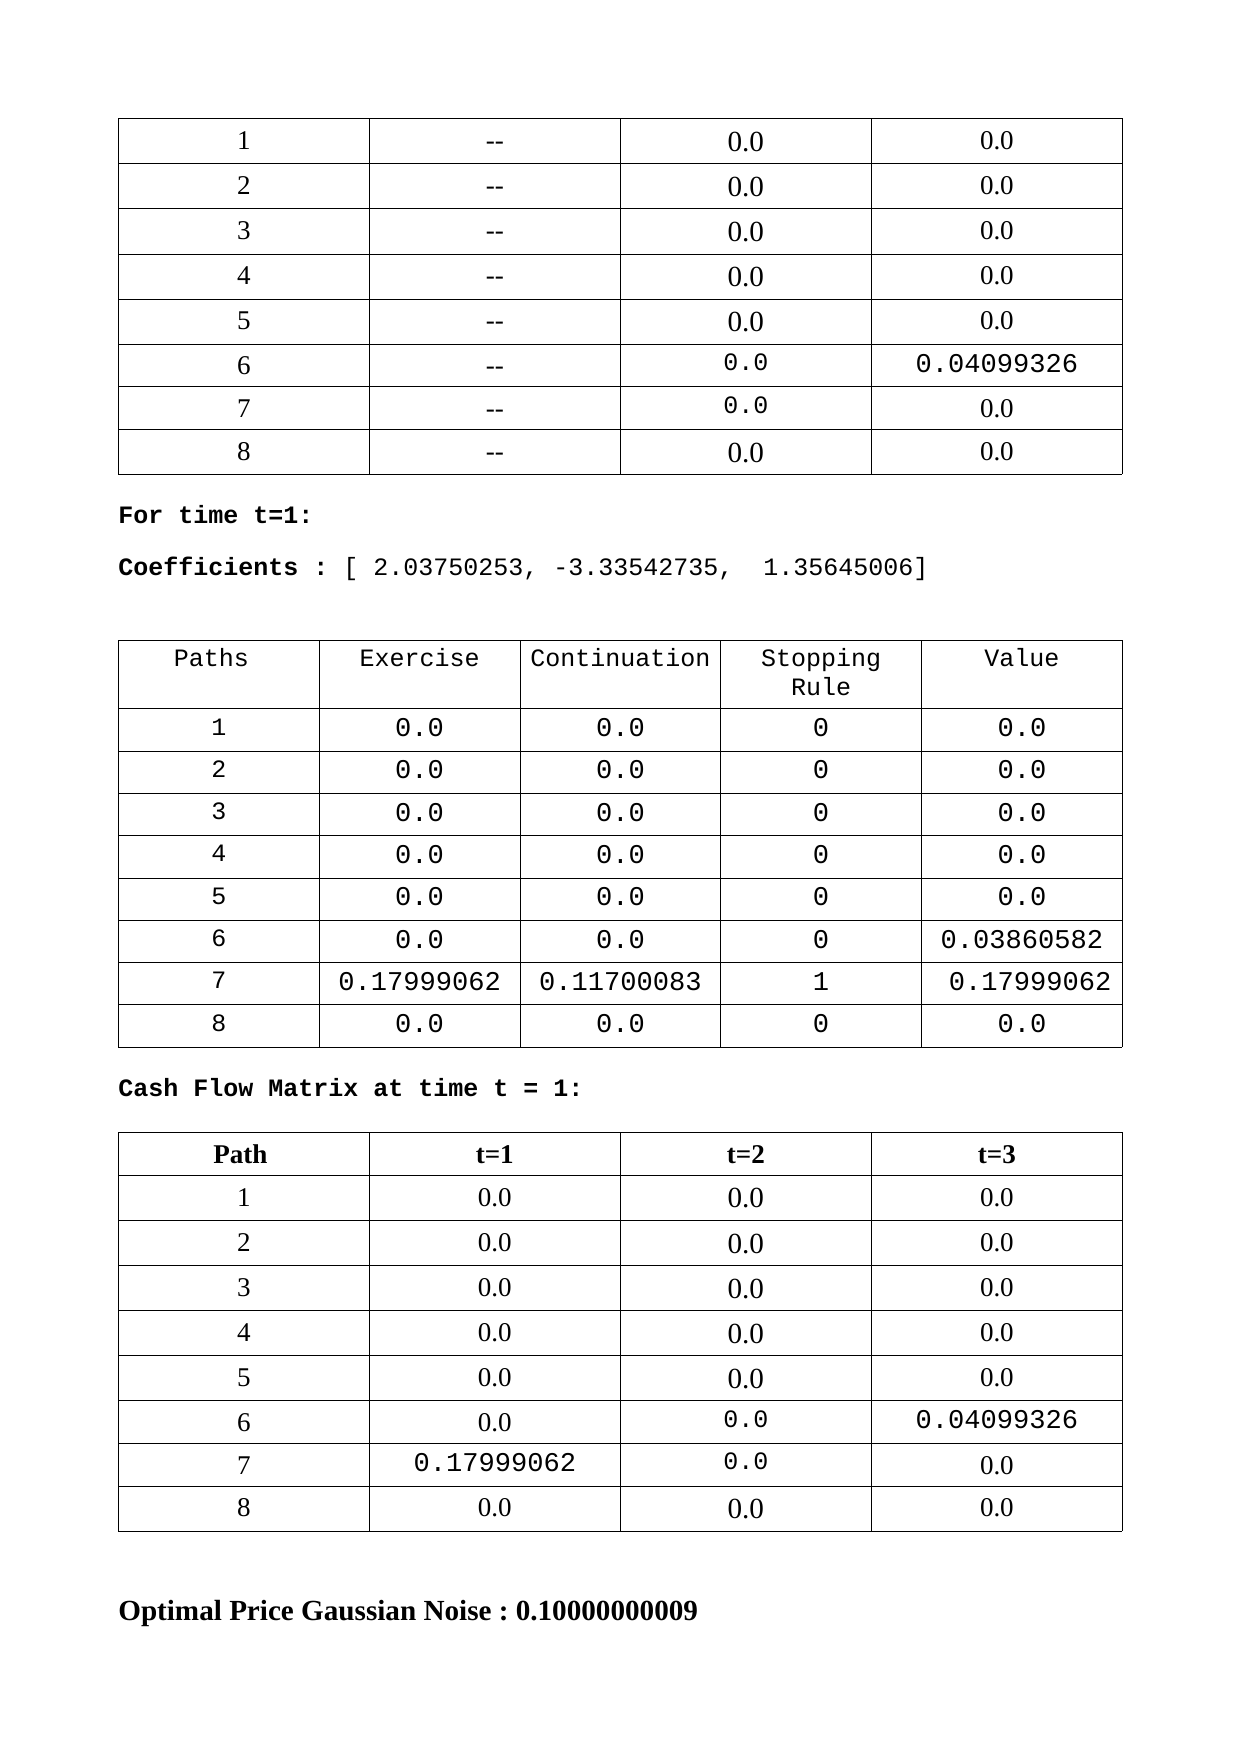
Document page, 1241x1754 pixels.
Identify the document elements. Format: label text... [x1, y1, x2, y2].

table_cell 0.0 [320, 709, 520, 751]
table_header Paths [119, 641, 319, 708]
table_cell 0.0 [370, 1311, 620, 1355]
table_cell 0.0 [320, 879, 520, 920]
table_cell 0 [721, 836, 921, 877]
table_header Stopping Rule [721, 641, 921, 708]
table_cell 0.0 [521, 709, 720, 751]
table_cell 0.0 [922, 752, 1122, 793]
table_cell 8 [119, 1005, 319, 1047]
table_cell 0.0 [320, 794, 520, 835]
table_cell 0.0 [922, 879, 1122, 920]
table_cell -- [370, 255, 620, 298]
table_cell 0.0 [872, 1356, 1122, 1400]
table_cell 0.0 [370, 1401, 620, 1443]
table_cell 3 [119, 209, 369, 253]
table_cell 0.0 [521, 879, 720, 920]
table_cell 0.0 [320, 1005, 520, 1047]
table_cell 0.0 [621, 1266, 871, 1310]
table_cell 0.0 [872, 1311, 1122, 1355]
table_cell 0.0 [872, 164, 1122, 208]
table_cell 0 [721, 752, 921, 793]
table_cell 0.0 [370, 1266, 620, 1310]
table_cell 6 [119, 345, 369, 386]
table_cell 0.17999062 [370, 1444, 620, 1486]
table_cell 0.0 [621, 1401, 871, 1443]
table_cell 4 [119, 255, 369, 298]
table_cell 0 [721, 709, 921, 751]
table_cell 0.0 [922, 836, 1122, 877]
table_cell 0.0 [872, 1487, 1122, 1531]
table_cell 0.0 [872, 1444, 1122, 1486]
table_cell 0.0 [621, 1356, 871, 1400]
table_cell 2 [119, 752, 319, 793]
table_cell 3 [119, 794, 319, 835]
table_cell 0.0 [621, 1444, 871, 1486]
table_cell 6 [119, 921, 319, 962]
table_cell 0.0 [521, 836, 720, 877]
table_cell -- [370, 119, 620, 163]
table_cell 0.11700083 [521, 963, 720, 1004]
table_header Exercise [320, 641, 520, 708]
table_cell -- [370, 300, 620, 344]
table_cell 5 [119, 879, 319, 920]
table_cell 0.0 [621, 430, 871, 474]
table_cell 0.0 [521, 794, 720, 835]
table_header t=2 [621, 1133, 871, 1175]
table_cell 0.0 [370, 1176, 620, 1220]
table_cell 0.0 [320, 836, 520, 877]
table_header t=1 [370, 1133, 620, 1175]
table_cell 0.0 [521, 921, 720, 962]
table_cell 0.04099326 [872, 345, 1122, 386]
table_cell 7 [119, 963, 319, 1004]
table_cell 0.0 [872, 387, 1122, 429]
table_cell 0.0 [621, 387, 871, 429]
table_cell 0.0 [872, 119, 1122, 163]
table_cell 0.0 [621, 164, 871, 208]
table_cell 0.0 [872, 1266, 1122, 1310]
table_cell 1 [721, 963, 921, 1004]
table_cell 0.0 [922, 1005, 1122, 1047]
table_cell 0.0 [621, 1487, 871, 1531]
table_cell 0.0 [320, 921, 520, 962]
table_cell 0.0 [621, 1221, 871, 1265]
table_cell 4 [119, 1311, 369, 1355]
table_cell 0.0 [872, 430, 1122, 474]
table_cell 0.0 [521, 1005, 720, 1047]
table_cell 0.0 [872, 1176, 1122, 1220]
table_cell -- [370, 430, 620, 474]
table_cell 0.0 [872, 300, 1122, 344]
table_cell 3 [119, 1266, 369, 1310]
text For time t=1: [118, 503, 1122, 531]
table_cell 1 [119, 709, 319, 751]
table_cell 8 [119, 1487, 369, 1531]
table_cell 2 [119, 1221, 369, 1265]
table_cell 4 [119, 836, 319, 877]
table_cell 7 [119, 1444, 369, 1486]
table_cell 5 [119, 300, 369, 344]
table_cell 0.0 [621, 209, 871, 253]
text Cash Flow Matrix at time t = 1: [118, 1075, 1122, 1104]
table_cell 0.17999062 [922, 963, 1122, 1004]
table_cell 0.04099326 [872, 1401, 1122, 1443]
table_cell 0 [721, 879, 921, 920]
table_cell 0.0 [872, 1221, 1122, 1265]
text Optimal Price Gaussian Noise : 0.10000000009 [118, 1593, 1122, 1627]
table_cell 7 [119, 387, 369, 429]
table_cell 0 [721, 794, 921, 835]
table_cell 0.0 [922, 794, 1122, 835]
table_cell 2 [119, 164, 369, 208]
table_cell -- [370, 387, 620, 429]
table_cell 1 [119, 119, 369, 163]
table_cell 0 [721, 1005, 921, 1047]
table_cell 0.0 [922, 709, 1122, 751]
table_cell 0.0 [370, 1221, 620, 1265]
text Coefficients : [ 2.03750253, -3.33542735, 1.35645006] [118, 555, 1122, 583]
table_cell 0.0 [320, 752, 520, 793]
table_cell 0.0 [370, 1487, 620, 1531]
table_cell 1 [119, 1176, 369, 1220]
table_cell 8 [119, 430, 369, 474]
table_cell 6 [119, 1401, 369, 1443]
table_cell 0.0 [621, 1311, 871, 1355]
table_cell 0 [721, 921, 921, 962]
table_cell 0.17999062 [320, 963, 520, 1004]
table_cell 0.0 [621, 300, 871, 344]
table_cell 0.0 [621, 119, 871, 163]
table_header Path [119, 1133, 369, 1175]
table_cell -- [370, 345, 620, 386]
table_header Value [922, 641, 1122, 708]
table_cell 0.0 [872, 209, 1122, 253]
table_header t=3 [872, 1133, 1122, 1175]
table_cell 0.03860582 [922, 921, 1122, 962]
table_cell 0.0 [621, 255, 871, 298]
table_cell -- [370, 209, 620, 253]
table_cell 0.0 [370, 1356, 620, 1400]
table_cell 5 [119, 1356, 369, 1400]
table_cell -- [370, 164, 620, 208]
table_cell 0.0 [621, 345, 871, 386]
table_cell 0.0 [872, 255, 1122, 298]
table_header Continuation [521, 641, 720, 708]
table_cell 0.0 [521, 752, 720, 793]
table_cell 0.0 [621, 1176, 871, 1220]
